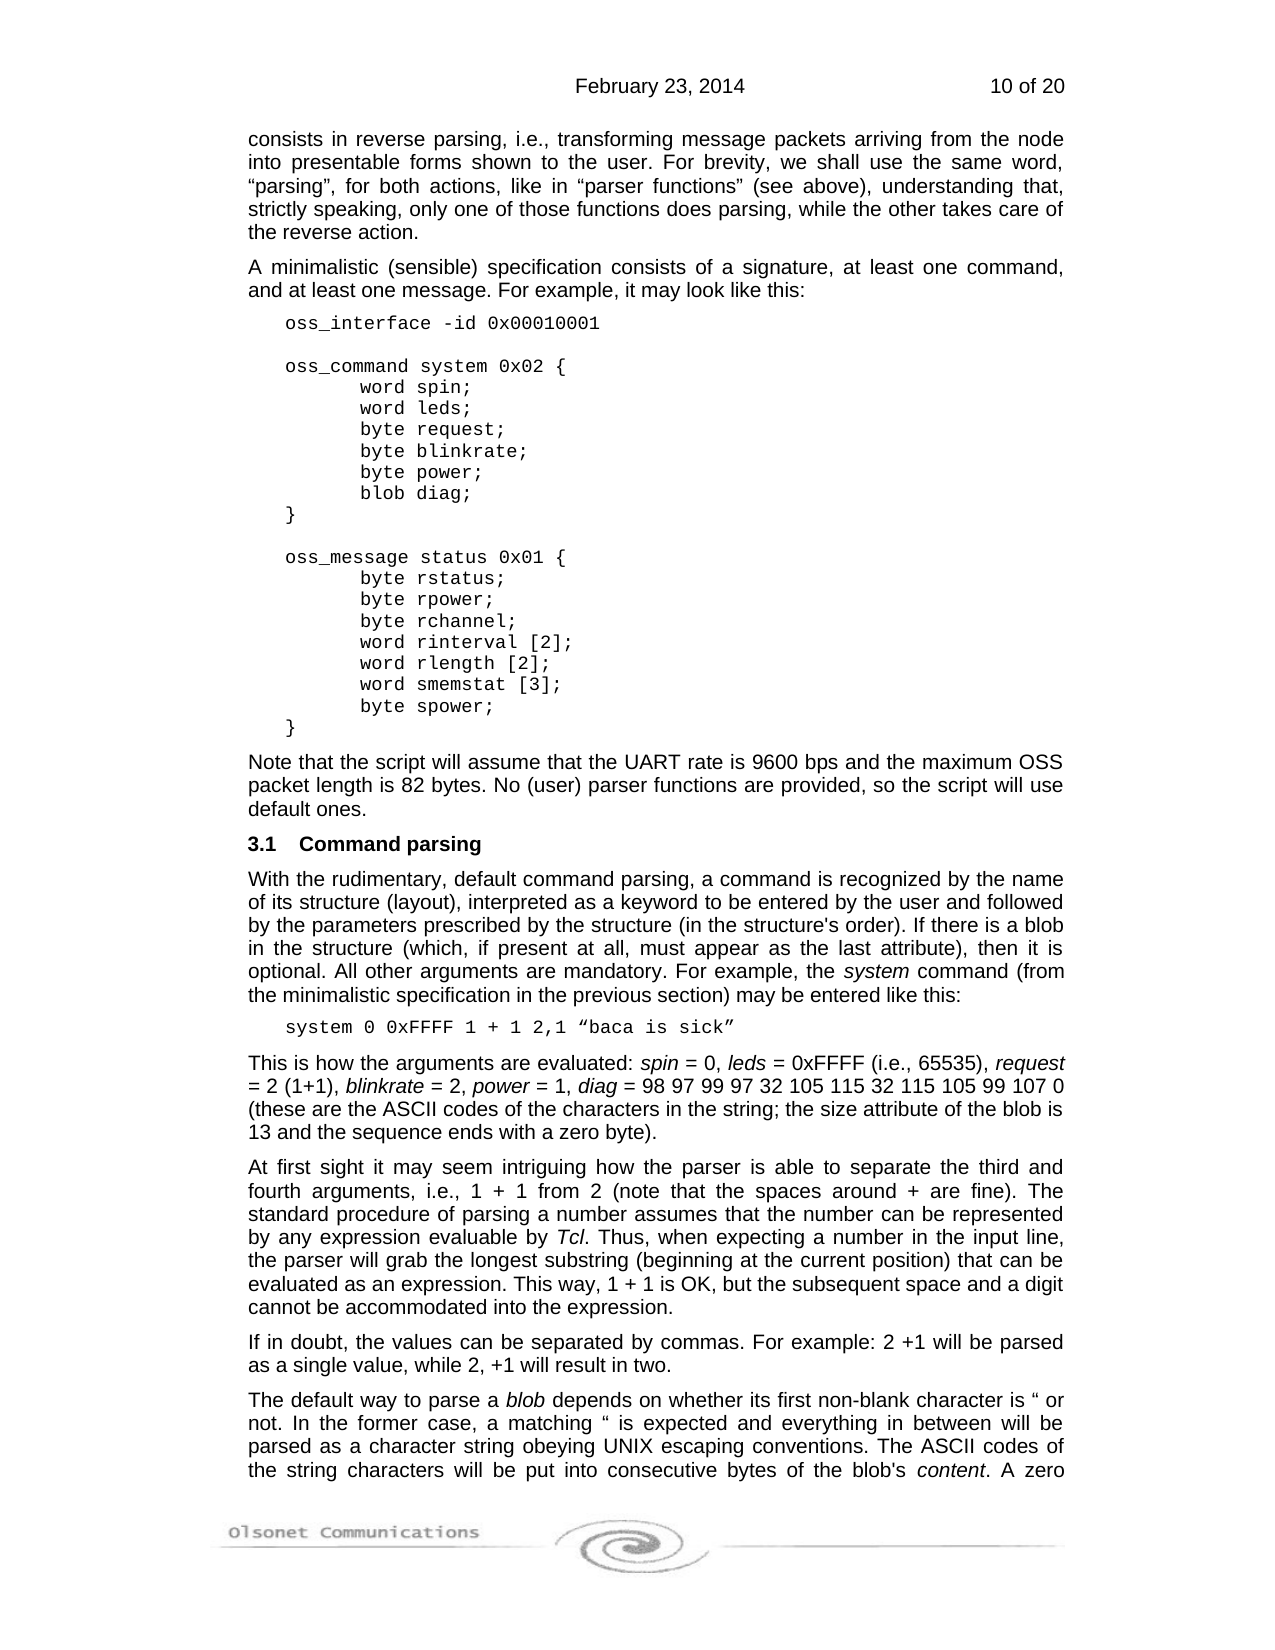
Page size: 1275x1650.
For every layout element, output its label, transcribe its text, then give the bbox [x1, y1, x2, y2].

text blob diag; [285, 484, 1065, 505]
text byte request; [285, 420, 1065, 441]
text Note that the script will assume that the UART rate is 9600 bps and the maximum OSS packet length is 82 bytes. No (user) parser functions are provided, so the script will use default ones. [248, 751, 1065, 820]
text The default way to parse a blob depends on whether its first non-blank character is “ or not. In the former case, a matching “ is expected and everything in between will be parsed as a character string obeying UNIX escaping conventions. The ASCII codes of the string characters will be put into consecutive bytes of the blob's content. A zero [248, 1388, 1065, 1481]
text word smemstat [3]; [285, 675, 1065, 696]
subtitle Command parsing [247, 832, 1065, 855]
text byte spower; [285, 696, 1065, 718]
text consists in reverse parsing, i.e., transforming message packets arriving from the node into presentable forms shown to the user. For brevity, we shall use the same word, “parsing”, for both actions, like in “parser functions” (see above), understanding that, strictly speaking, only one of those functions does parsing, while the other takes care of the reverse action. [248, 128, 1065, 244]
text At first sight it may seem intriguing how the parser is able to separate the third and fourth arguments, i.e., 1 + 1 from 2 (note that the spaces around + are fine). The standard procedure of parsing a number assumes that the number can be represented by any expression evaluable by Tcl. Thus, when expecting a number in the input line, the parser will grab the longest substring (beginning at the current position) that can be evaluated as an expression. This way, 1 + 1 is OK, but the subsequent space and a digit cannot be accommodated into the expression. [248, 1156, 1065, 1318]
text oss_message status 0x01 { [285, 548, 1065, 569]
text system 0 0xFFFF 1 + 1 2,1 “baca is sick” [285, 1018, 1065, 1039]
text word rinterval [2]; [285, 633, 1065, 654]
text byte power; [285, 463, 1065, 484]
text word rlength [2]; [285, 654, 1065, 675]
text word leds; [285, 399, 1065, 420]
text } [285, 718, 1065, 739]
text oss_interface -id 0x00010001 [285, 314, 1065, 335]
text A minimalistic (sensible) specification consists of a signature, at least one command, and at least one message. For example, it may look like this: [248, 256, 1065, 302]
text byte rpower; [285, 590, 1065, 611]
picture [210, 1504, 1065, 1596]
text If in doubt, the values can be separated by commas. For example: 2 +1 will be parsed as a single value, while 2, +1 will result in two. [248, 1330, 1065, 1377]
text This is how the arguments are evaluated: spin = 0, leds = 0xFFFF (i.e., 65535), request = 2 (1+1), blinkrate = 2, power = 1, diag = 98 97 99 97 32 105 115 32 115 105 99 107 0 (these are the ASCII codes of the characters in the string; the size attribute of the blob is 13 and the sequence ends with a zero byte). [248, 1051, 1065, 1144]
text } [285, 505, 1065, 526]
text word spin; [285, 378, 1065, 399]
text oss_command system 0x02 { [285, 356, 1065, 378]
text byte rstatus; [285, 569, 1065, 590]
text byte blinkrate; [285, 441, 1065, 463]
text byte rchannel; [285, 611, 1065, 633]
text With the rudimentary, default command parsing, a command is recognized by the name of its structure (layout), interpreted as a keyword to be entered by the user and followed by the parameters prescribed by the structure (in the structure's order). If there is a blob in the structure (which, if present at all, must appear as the last attribute), then it is optional. All other arguments are mandatory. For example, the system command (from the minimalistic specification in the previous section) may be entered like this: [248, 867, 1065, 1006]
